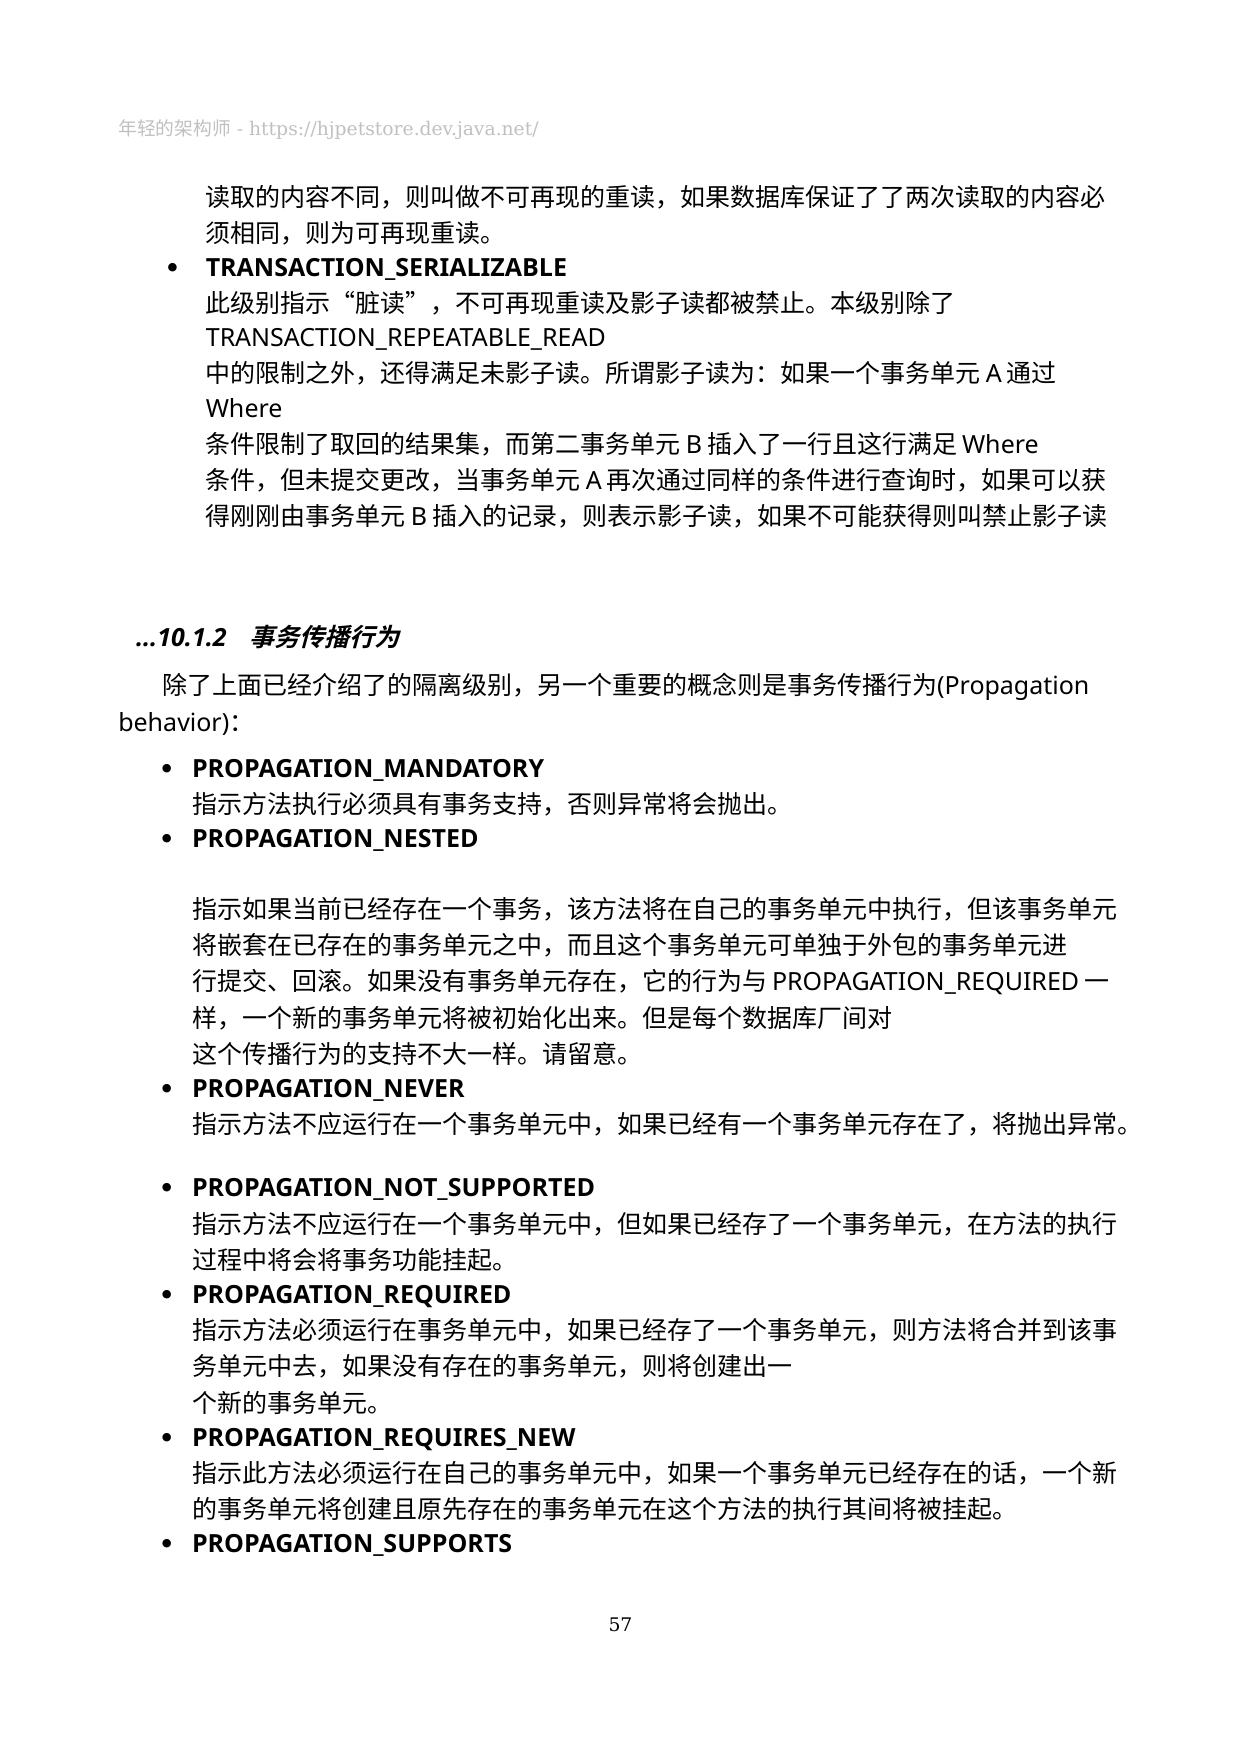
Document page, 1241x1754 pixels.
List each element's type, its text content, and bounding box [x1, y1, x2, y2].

list PROPAGATION_NESTED 指示如果当前已经存在一个事务，该方法将在自己的事务单元中执行，但该事务单元将嵌套在已存在的事务单元之中，而且这个事务单元可单独于外包的事务单元进 行提交、回滚。如果没有事务单元存在，它的行为与PROPAGATION_REQUIRED一样，一个新的事务单元将被初始化出来。但是每个数据库厂间对 这个传播行为的支持不大一样。请留意。 [162, 821, 1122, 1071]
text 除了上面已经介绍了的隔离级别，另一个重要的概念则是事务传播行为(Propagation behavior)： [118, 666, 1122, 738]
subtitle 事务传播行为 [136, 617, 1122, 653]
list PROPAGATION_NOT_SUPPORTED 指示方法不应运行在一个事务单元中，但如果已经存了一个事务单元，在方法的执行过程中将会将事务功能挂起。 [162, 1170, 1122, 1277]
list TRANSACTION_SERIALIZABLE 此级别指示“脏读”，不可再现重读及影子读都被禁止。本级别除了 TRANSACTION_REPEATABLE_READ 中的限制之外，还得满足未影子读。所谓影子读为：如果一个事务单元A通过 Where 条件限制了取回的结果集，而第二事务单元B插入了一行且这行满足Where 条件，但未提交更改，当事务单元A再次通过同样的条件进行查询时，如果可以获得刚刚由事务单元B插入的记录，则表示影子读，如果不可能获得则叫禁止影子读 [168, 249, 1122, 533]
list PROPAGATION_NEVER 指示方法不应运行在一个事务单元中，如果已经有一个事务单元存在了，将抛出异常。 [162, 1071, 1122, 1170]
list PROPAGATION_MANDATORY 指示方法执行必须具有事务支持，否则异常将会抛出。 [162, 751, 1122, 821]
list 读取的内容不同，则叫做不可再现的重读，如果数据库保证了了两次读取的内容必 须相同，则为可再现重读。 [168, 177, 1122, 249]
list PROPAGATION_SUPPORTS [162, 1526, 1122, 1560]
list PROPAGATION_REQUIRES_NEW 指示此方法必须运行在自己的事务单元中，如果一个事务单元已经存在的话，一个新的事务单元将创建且原先存在的事务单元在这个方法的执行其间将被挂起。 [162, 1419, 1122, 1526]
list PROPAGATION_REQUIRED 指示方法必须运行在事务单元中，如果已经存了一个事务单元，则方法将合并到该事务单元中去，如果没有存在的事务单元，则将创建出一 个新的事务单元。 [162, 1277, 1122, 1419]
